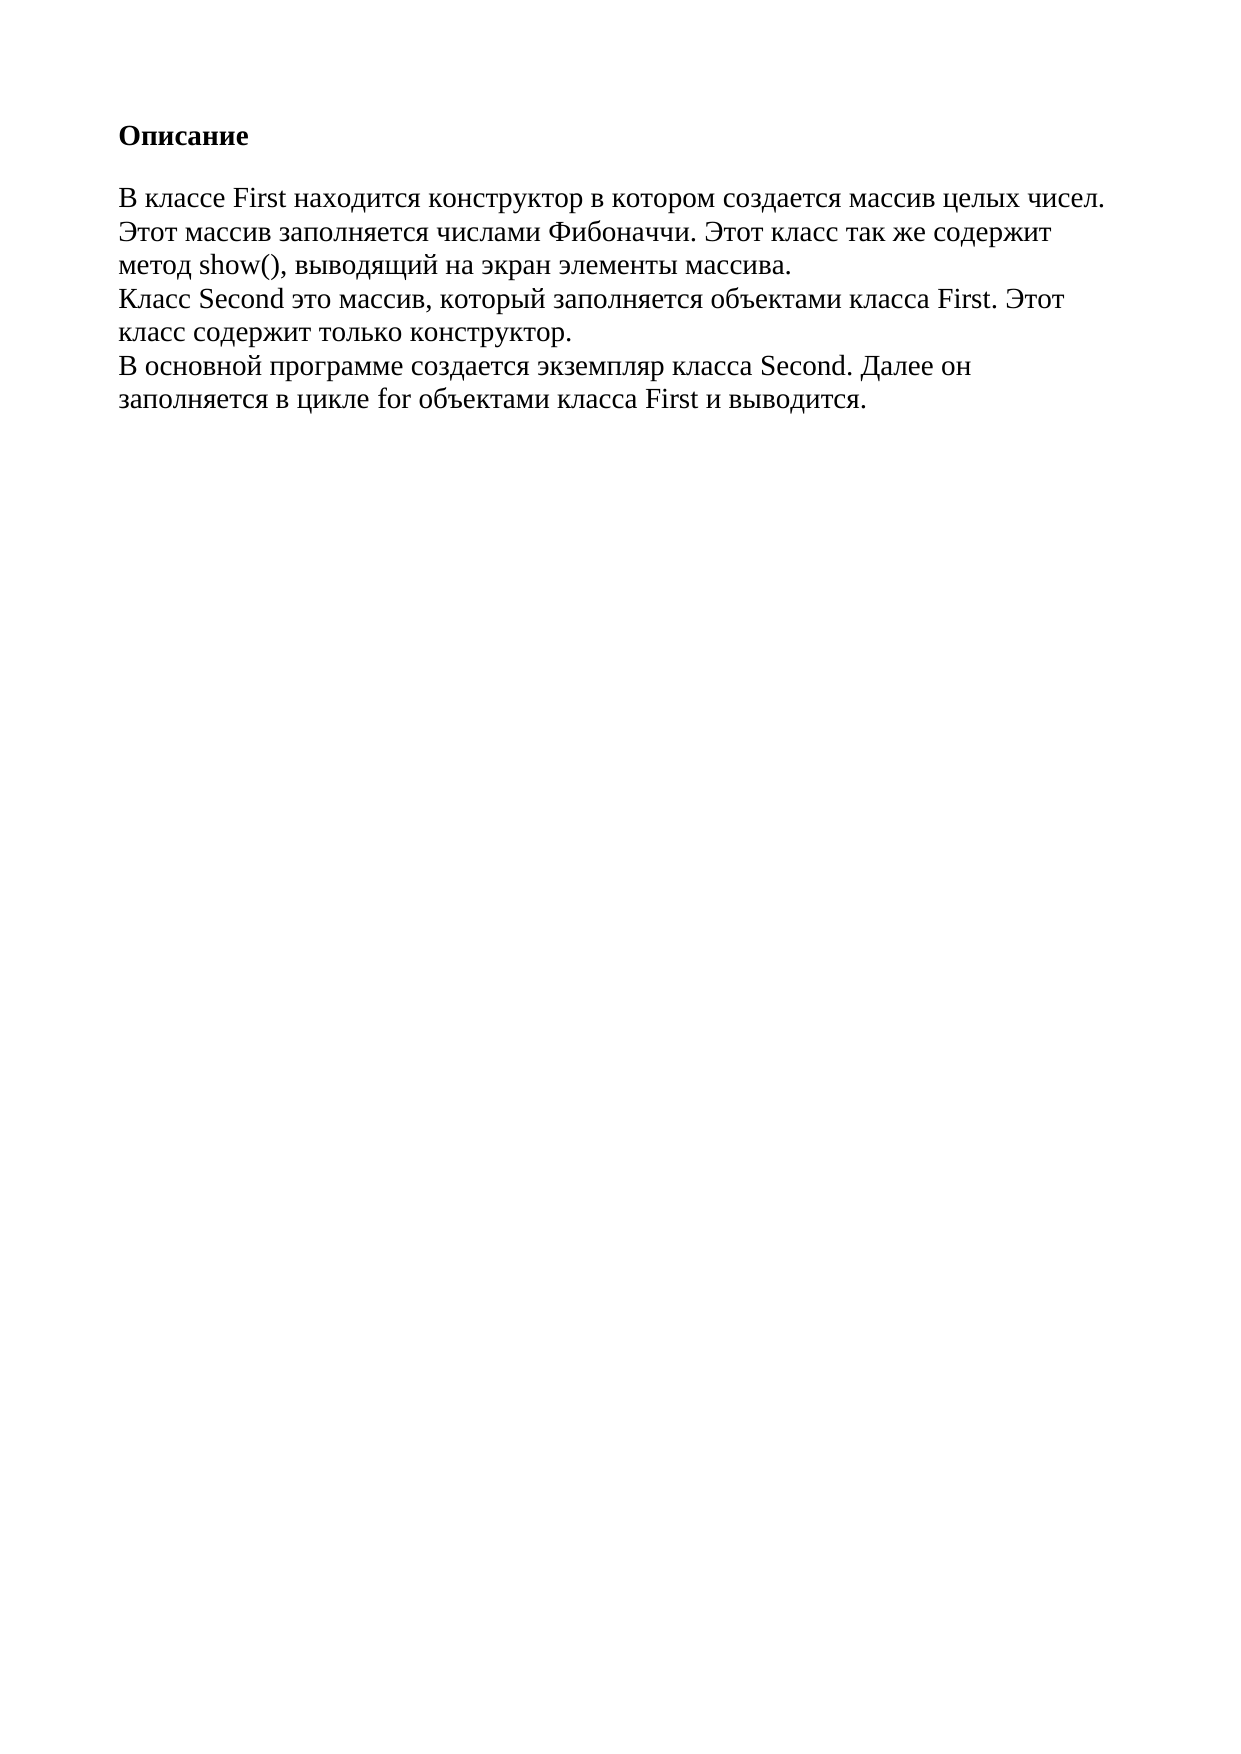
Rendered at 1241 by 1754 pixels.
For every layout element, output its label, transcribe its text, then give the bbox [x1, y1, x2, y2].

subtitle Описание [118, 118, 1122, 152]
text Этот массив заполняется числами Фибоначчи. Этот класс так же содержит метод show(), выводящий на экран элементы массива. [118, 214, 1122, 281]
text В основной программе создается экземпляр класса Second. Далее он заполняется в цикле for объектами класса First и выводится. [118, 348, 1122, 415]
text Класс Second это массив, который заполняется объектами класса First. Этот класс содержит только конструктор. [118, 281, 1122, 348]
text В классе First находится конструктор в котором создается массив целых чисел. [118, 180, 1122, 214]
